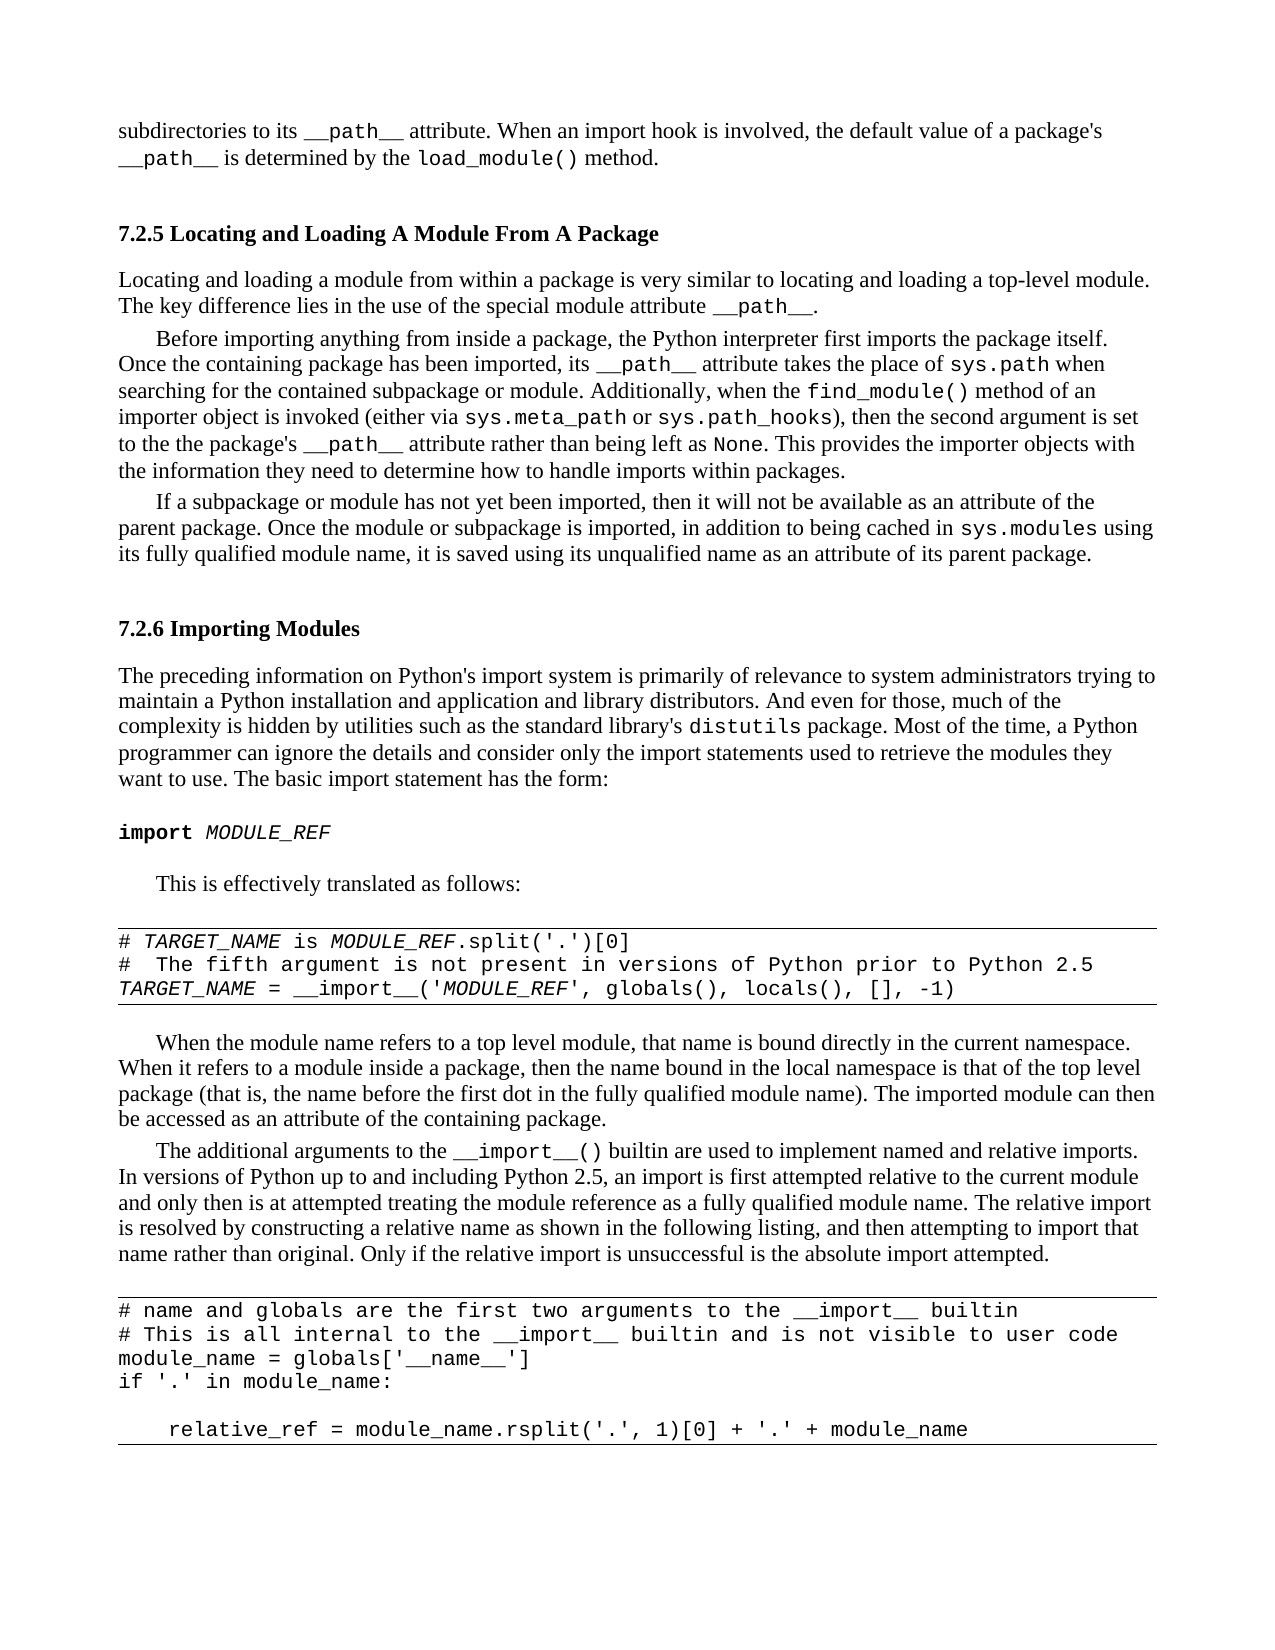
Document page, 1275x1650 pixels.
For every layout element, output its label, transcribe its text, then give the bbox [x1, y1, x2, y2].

text # This is all internal to the __import__ builtin and is not visible to user code [118, 1324, 1157, 1348]
text relative_ref = module_name.rsplit('.', 1)[0] + '.' + module_name [118, 1419, 1157, 1444]
text # name and globals are the first two arguments to the __import__ builtin [118, 1298, 1157, 1324]
text module_name = globals['__name__'] [118, 1348, 1157, 1371]
text When the module name refers to a top level module, that name is bound directly in the current namespace. When it refers to a module inside a package, then the name bound in the local namespace is that of the top level package (that is, the name before the first dot in the fully qualified module name). The imported module can then be accessed as an attribute of the containing package. [118, 1030, 1157, 1131]
subtitle 7.2.6 Importing Modules [118, 611, 1157, 642]
text # The fifth argument is not present in versions of Python prior to Python 2.5 [118, 954, 1157, 978]
text if '.' in module_name: [118, 1371, 1157, 1395]
text subdirectories to its __path__ attribute. When an import hook is involved, the default value of a package's __path__ is determined by the load_module() method. [118, 118, 1157, 171]
text import MODULE_REF [118, 822, 1157, 846]
text The preceding information on Python's import system is primarily of relevance to system administrators trying to maintain a Python installation and application and library distributors. And even for those, much of the complexity is hidden by utilities such as the standard library's distutils package. Most of the time, a Python programmer can ignore the details and consider only the import statements used to retrieve the modules they want to use. The basic import statement has the form: [118, 663, 1157, 791]
text # TARGET_NAME is MODULE_REF.split('.')[0] [118, 929, 1157, 954]
subtitle 7.2.5 Locating and Loading A Module From A Package [118, 215, 1157, 246]
text The additional arguments to the __import__() builtin are used to implement named and relative imports. In versions of Python up to and including Python 2.5, an import is first attempted relative to the current module and only then is at attempted treating the module reference as a fully qualified module name. The relative import is resolved by constructing a relative name as shown in the following listing, and then attempting to import that name rather than original. Only if the relative import is unsuccessful is the absolute import attempted. [118, 1138, 1157, 1266]
text Locating and loading a module from within a package is very similar to locating and loading a top-level module. The key difference lies in the use of the special module attribute __path__. [118, 267, 1157, 319]
text If a subpackage or module has not yet been imported, then it will not be available as an attribute of the parent package. Once the module or subpackage is imported, in addition to being cached in sys.modules using its fully qualified module name, it is saved using its unqualified name as an attribute of its parent package. [118, 489, 1157, 567]
text This is effectively translated as follows: [118, 871, 1157, 896]
text TARGET_NAME = __import__('MODULE_REF', globals(), locals(), [], -1) [118, 978, 1157, 1004]
text Before importing anything from inside a package, the Python interpreter first imports the package itself. Once the containing package has been imported, its __path__ attribute takes the place of sys.path when searching for the contained subpackage or module. Additionally, when the find_module() method of an importer object is invoked (either via sys.meta_path or sys.path_hooks), then the second argument is set to the the package's __path__ attribute rather than being left as None. This provides the importer objects with the information they need to determine how to handle imports within packages. [118, 326, 1157, 483]
